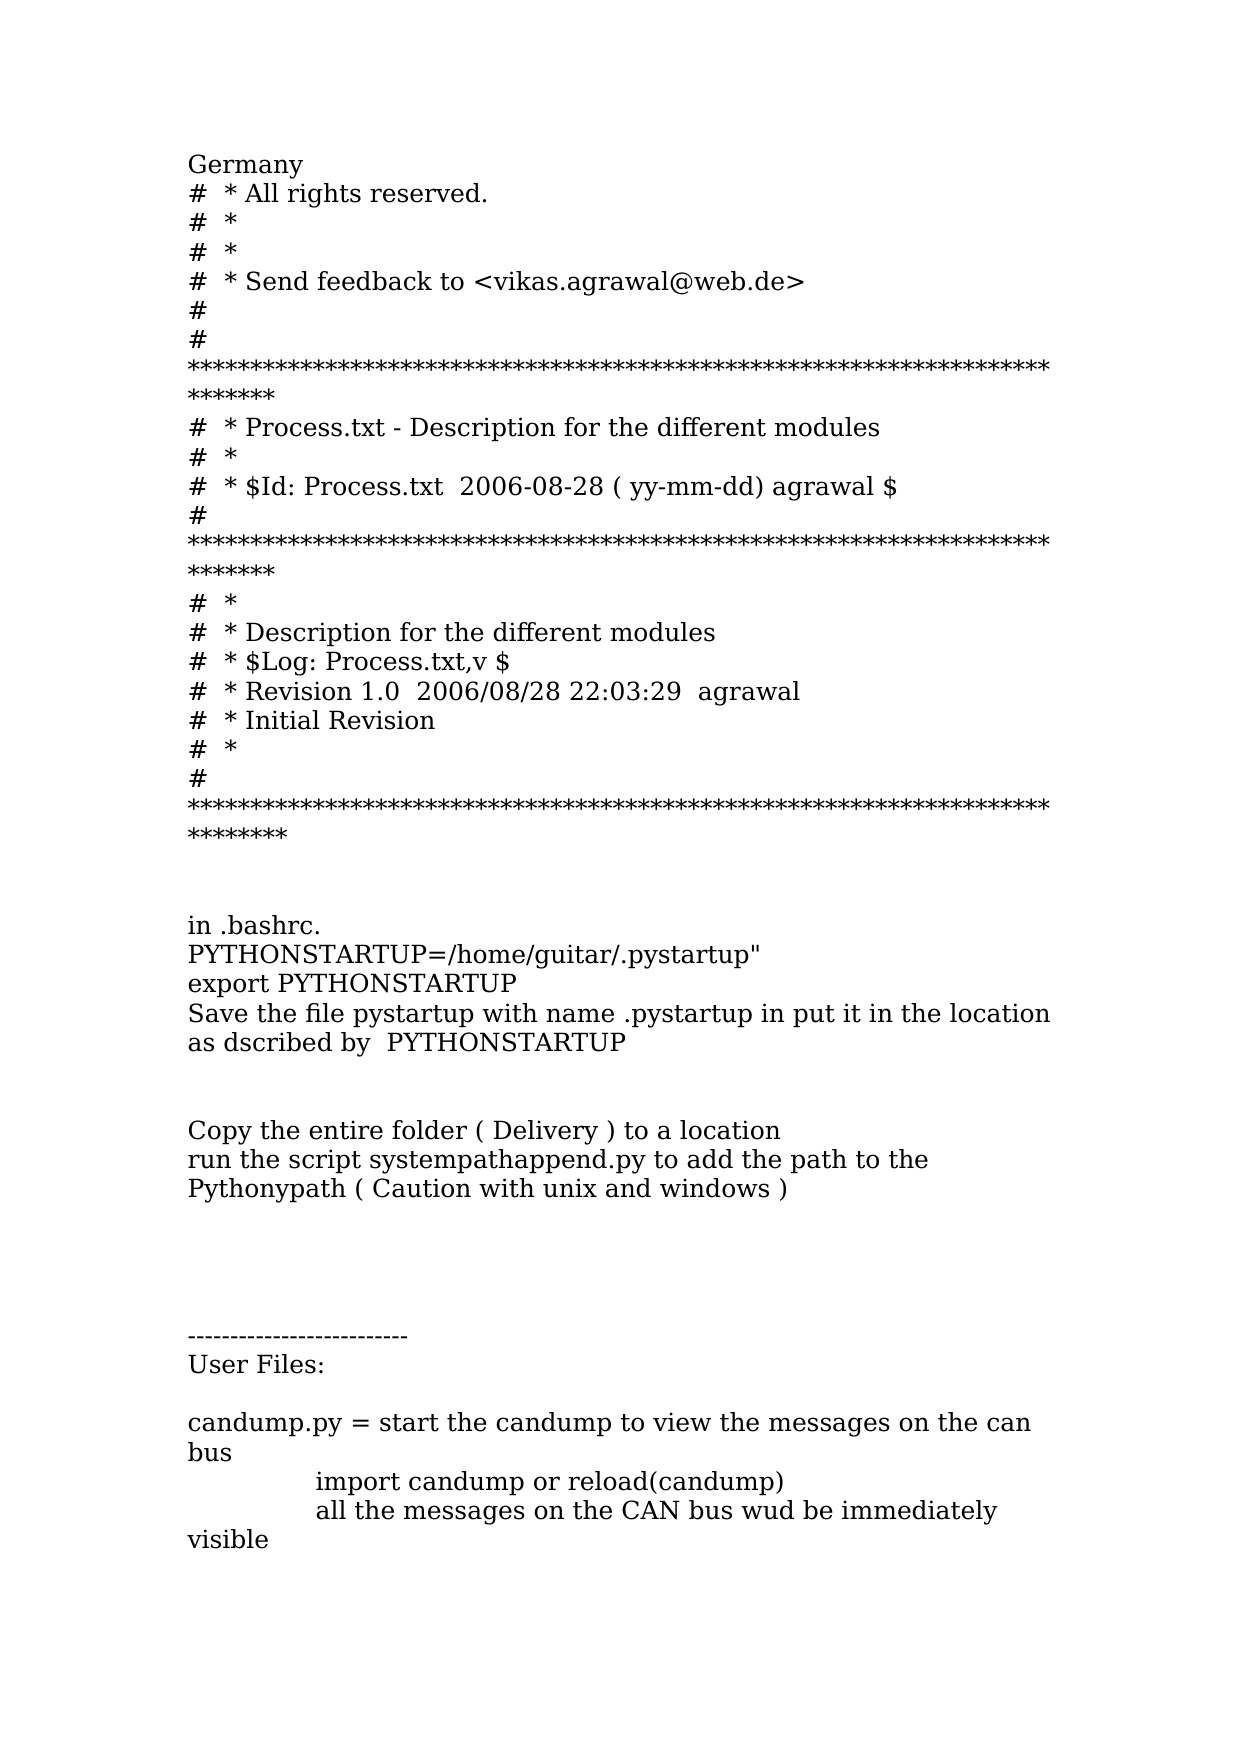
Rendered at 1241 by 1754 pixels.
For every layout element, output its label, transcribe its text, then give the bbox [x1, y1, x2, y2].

text Germany # * All rights reserved. # * # * # * Send feedback to <vikas.agrawal@web.de> # # **************************************************************************** # * Process.txt - Description for the different modules # * # * $Id: Process.txt 2006-08-28 ( yy-mm-dd) agrawal $ # **************************************************************************** # * # * Description for the different modules # * $Log: Process.txt,v $ # * Revision 1.0 2006/08/28 22:03:29 agrawal # * Initial Revision # * # ***************************************************************************** in .bashrc. PYTHONSTARTUP=/home/guitar/.pystartup" export PYTHONSTARTUP Save the file pystartup with name .pystartup in put it in the location as dscribed by PYTHONSTARTUP Copy the entire folder ( Delivery ) to a location run the script systempathappend.py to add the path to the Pythonypath ( Caution with unix and windows ) -------------------------- User Files: candump.py = start the candump to view the messages on the can bus import candump or reload(candump) all the messages on the CAN bus wud be immediately visible [187, 150, 1053, 1584]
